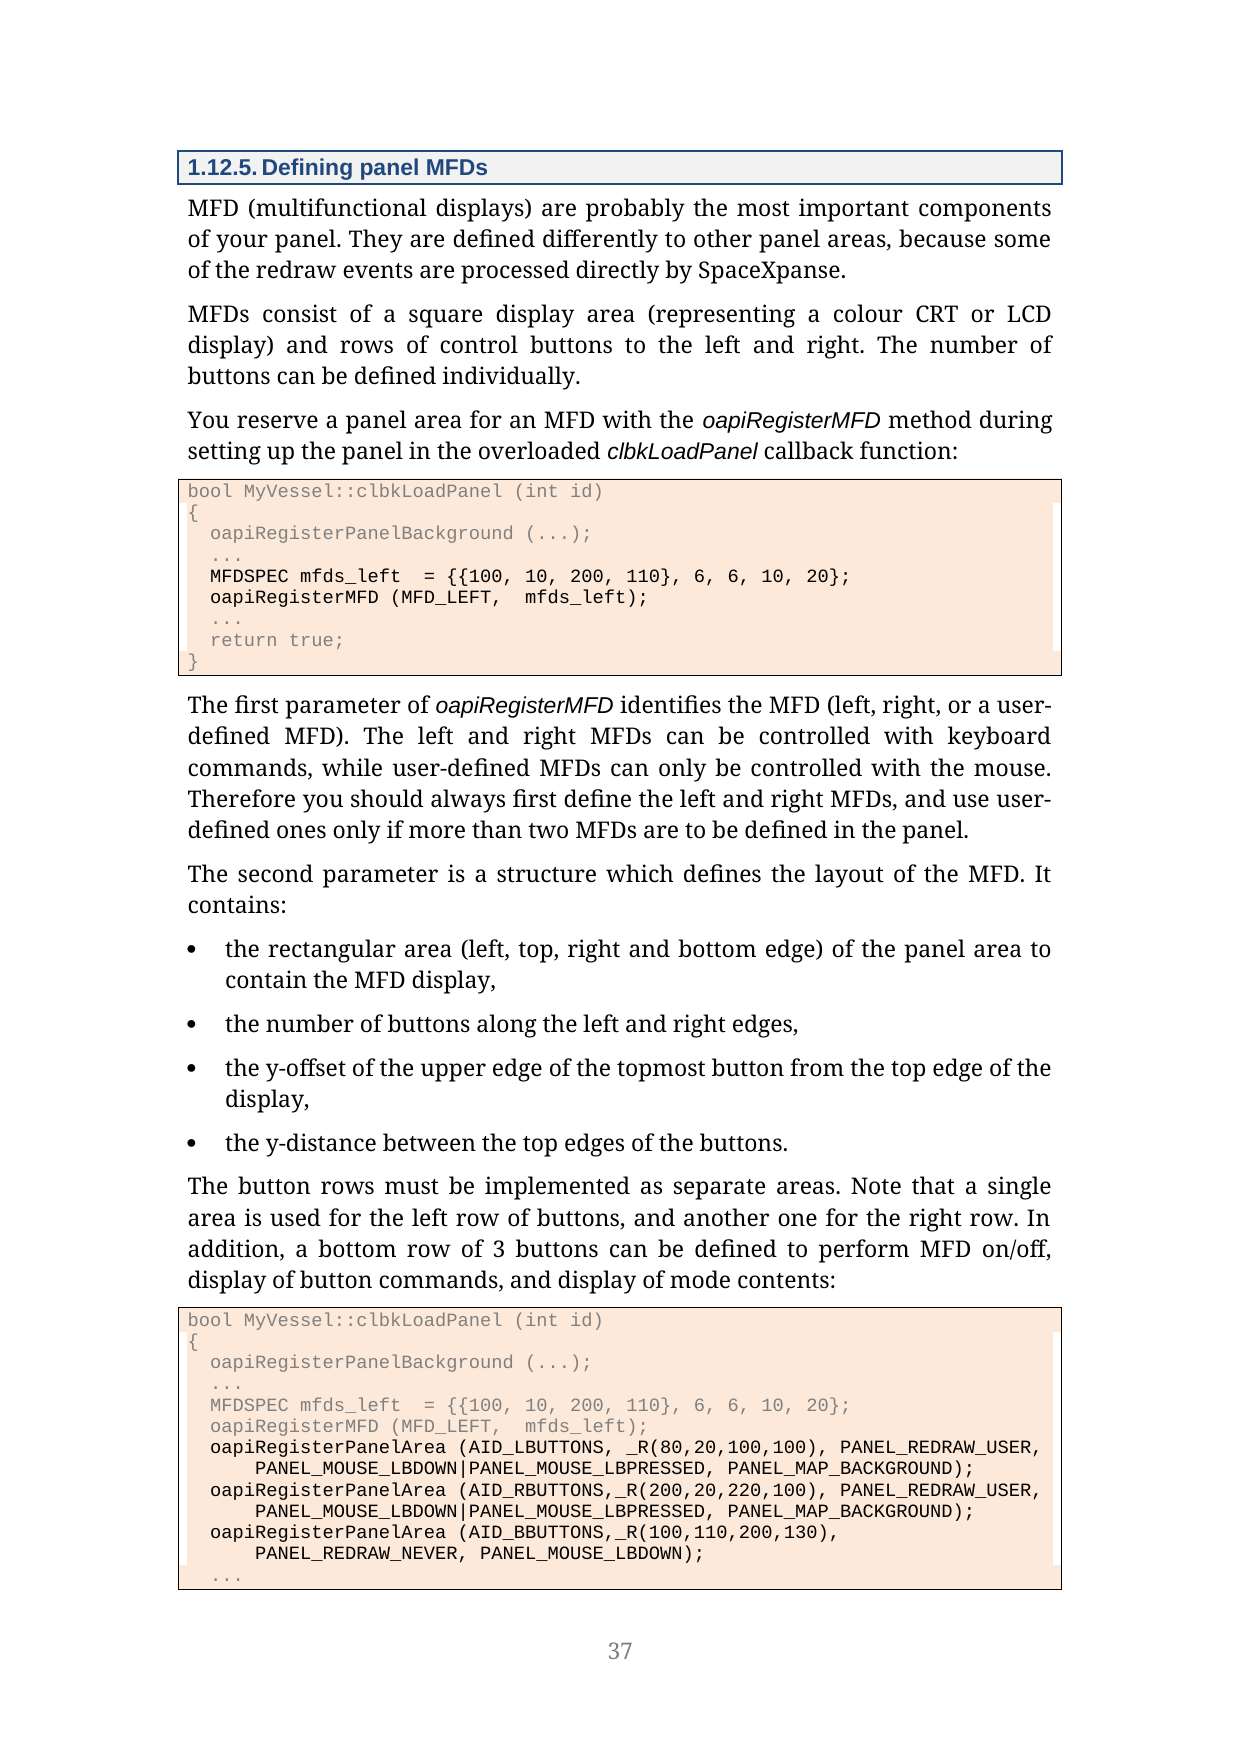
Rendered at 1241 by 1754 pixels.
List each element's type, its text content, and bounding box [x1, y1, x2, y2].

subtitle Defining panel MFDs [179, 152, 1061, 183]
text { [187, 503, 1053, 524]
text oapiRegisterMFD (MFD_LEFT, mfds_left); [187, 1417, 1053, 1438]
text return true; [187, 630, 1053, 648]
text MFD (multifunctional displays) are probably the most important components of your panel. They are defined differently to other panel areas, because some of the redraw events are processed directly by SpaceXpanse. [187, 191, 1053, 285]
text oapiRegisterMFD (MFD_LEFT, mfds_left); [187, 588, 1053, 609]
text MFDSPEC mfds_left = {{100, 10, 200, 110}, 6, 6, 10, 20}; [187, 1395, 1053, 1417]
list the rectangular area (left, top, right and bottom edge) of the panel area to contain the MFD display, [187, 932, 1053, 995]
text The button rows must be implemented as separate areas. Note that a single area is used for the left row of buttons, and another one for the right row. In addition, a bottom row of 3 buttons can be defined to perform MFD on/off, display of button commands, and display of mode contents: [187, 1170, 1053, 1295]
text ... [187, 545, 1053, 567]
text PANEL_MOUSE_LBDOWN|PANEL_MOUSE_LBPRESSED, PANEL_MAP_BACKGROUND); [187, 1502, 1053, 1523]
text MFDs consist of a square display area (representing a colour CRT or LCD display) and rows of control buttons to the left and right. The number of buttons can be de­fined individually. [187, 297, 1053, 391]
text bool MyVessel::clbkLoadPanel (int id) [179, 480, 1061, 503]
text The first parameter of oapiRegisterMFD identifies the MFD (left, right, or a user-de­fined MFD). The left and right MFDs can be controlled with keyboard commands, while user-de­fined MFDs can only be controlled with the mouse. Therefore you should always first define the left and right MFDs, and use user-defined ones only if more than two MFDs are to be de­fined in the panel. [187, 688, 1053, 845]
text oapiRegisterPanelArea (AID_RBUTTONS,_R(200,20,220,100), PANEL_REDRAW_USER, [187, 1480, 1053, 1502]
list the number of buttons along the left and right edges, [187, 1007, 1053, 1038]
text MFDSPEC mfds_left = {{100, 10, 200, 110}, 6, 6, 10, 20}; [187, 567, 1053, 588]
list the y-distance between the top edges of the buttons. [187, 1126, 1053, 1157]
text oapiRegisterPanelArea (AID_LBUTTONS, _R(80,20,100,100), PANEL_REDRAW_USER, [187, 1438, 1053, 1459]
text { [187, 1332, 1053, 1353]
text } [179, 648, 1061, 675]
text ... [179, 1562, 1061, 1589]
text The second parameter is a structure which defines the layout of the MFD. It contains: [187, 857, 1053, 920]
text bool MyVessel::clbkLoadPanel (int id) [179, 1308, 1061, 1332]
text PANEL_MOUSE_LBDOWN|PANEL_MOUSE_LBPRESSED, PANEL_MAP_BACKGROUND); [187, 1459, 1053, 1480]
text oapiRegisterPanelArea (AID_BBUTTONS,_R(100,110,200,130), [187, 1523, 1053, 1544]
text PANEL_REDRAW_NEVER, PANEL_MOUSE_LBDOWN); [187, 1544, 1053, 1562]
text oapiRegisterPanelBackground (...); [187, 1353, 1053, 1374]
text ... [187, 609, 1053, 630]
text ... [187, 1374, 1053, 1395]
list the y-offset of the upper edge of the topmost button from the top edge of the dis­play, [187, 1051, 1053, 1113]
text oapiRegisterPanelBackground (...); [187, 524, 1053, 545]
text You reserve a panel area for an MFD with the oapiRegisterMFD method during set­ting up the panel in the overloaded clbkLoadPanel callback function: [187, 403, 1053, 466]
